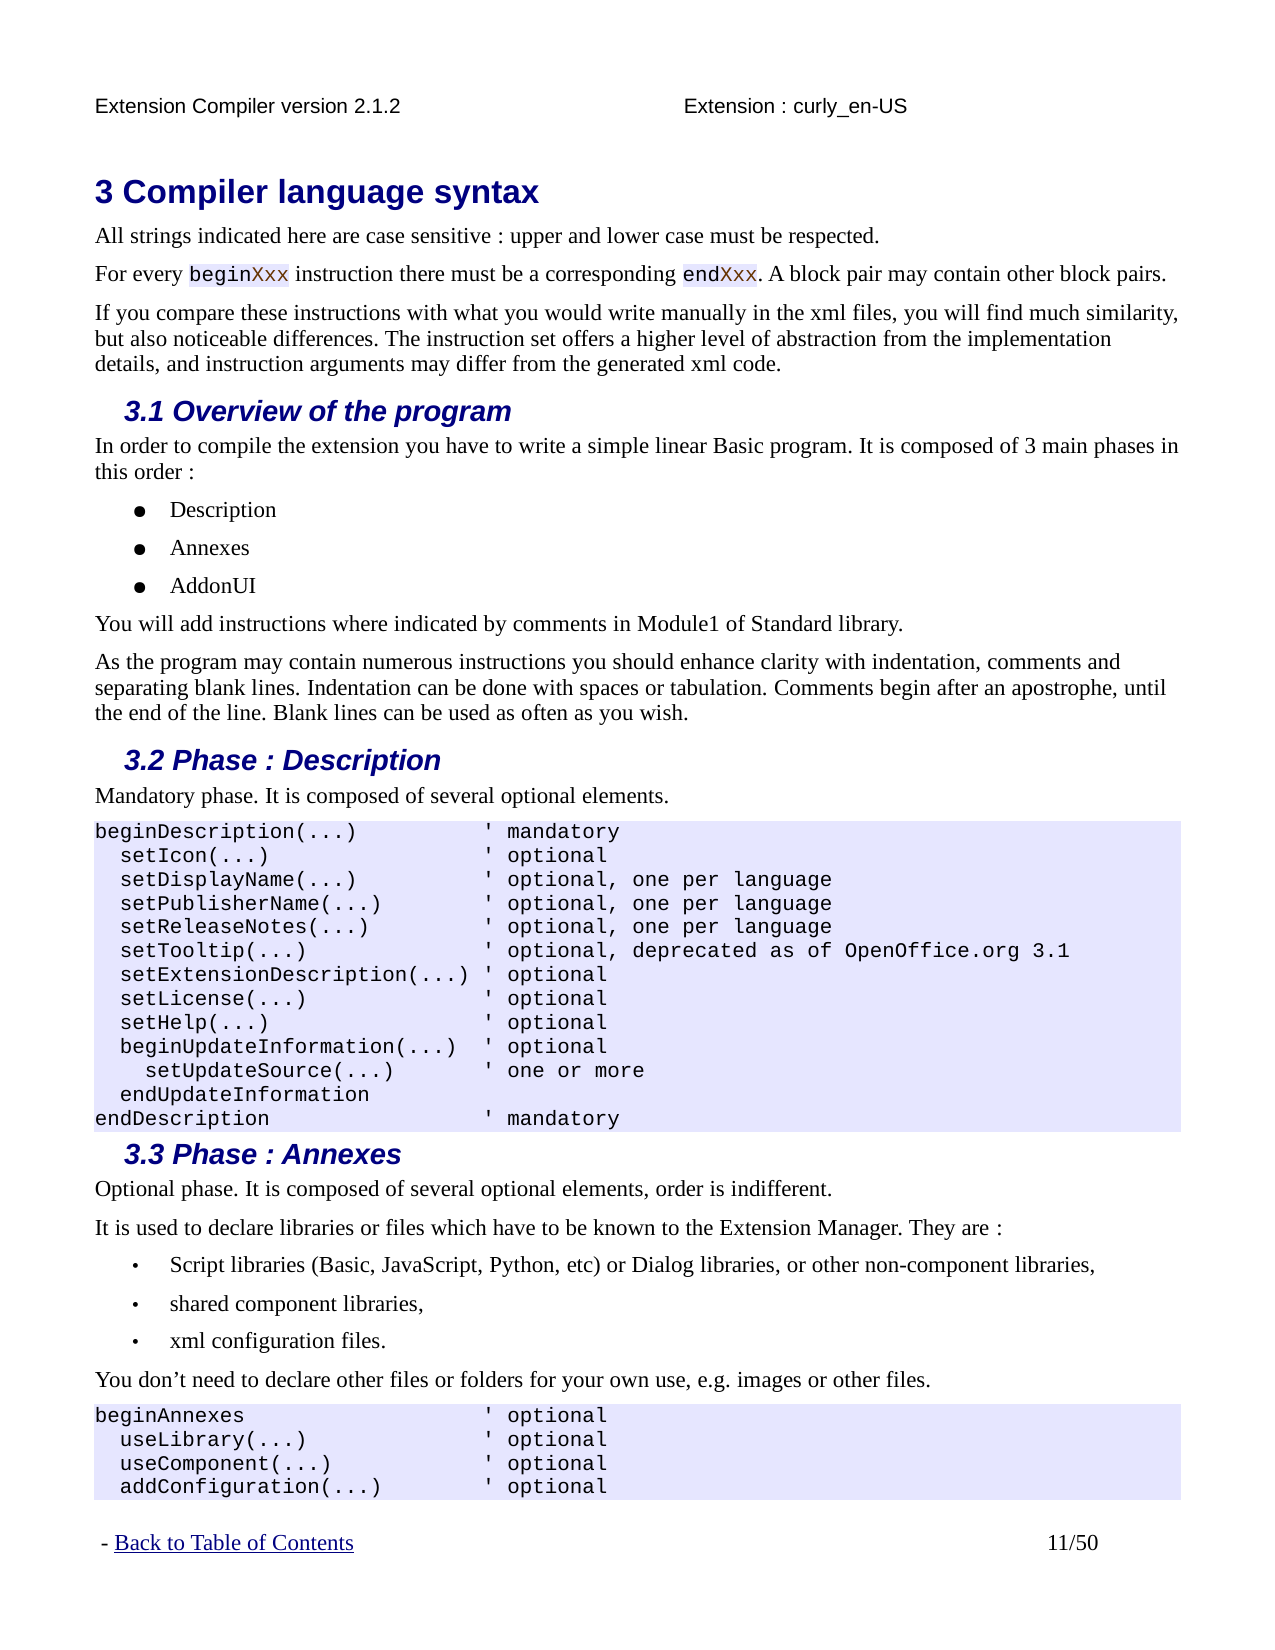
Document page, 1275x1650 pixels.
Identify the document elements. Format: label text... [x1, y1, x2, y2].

text You will add instructions where indicated by comments in Module1 of Standard library. [94, 611, 1181, 637]
text setExtensionDescription(...) ' optional [94, 964, 1181, 988]
text You don’t need to declare other files or folders for your own use, e.g. images or other files. [94, 1366, 1181, 1392]
subtitle Compiler language syntax [94, 172, 1181, 210]
text endUpdateInformation [94, 1084, 1181, 1108]
text useComponent(...) ' optional [94, 1452, 1181, 1476]
text setLicense(...) ' optional [94, 988, 1181, 1012]
subtitle Phase : Description [124, 744, 1181, 777]
text If you compare these instructions with what you would write manually in the xml files, you will find much similarity, but also noticeable differences. The instruction set offers a higher level of abstraction from the implementation details, and instruction arguments may differ from the generated xml code. [94, 300, 1181, 377]
list shared component libraries, [132, 1290, 1181, 1316]
subtitle Phase : Annexes [124, 1138, 1181, 1170]
text useLibrary(...) ' optional [94, 1428, 1181, 1452]
text setHelp(...) ' optional [94, 1012, 1181, 1036]
subtitle Overview of the program [124, 395, 1181, 427]
text setPublisherName(...) ' optional, one per language [94, 892, 1181, 916]
text setUpdateSource(...) ' one or more [94, 1060, 1181, 1084]
text As the program may contain numerous instructions you should enhance clarity with indentation, comments and separating blank lines. Indentation can be done with spaces or tabulation. Comments begin after an apostrophe, until the end of the line. Blank lines can be used as often as you wish. [94, 649, 1181, 726]
text addConfiguration(...) ' optional [94, 1476, 1181, 1500]
list AddonUI [132, 573, 1181, 598]
text It is used to declare libraries or files which have to be known to the Extension Manager. They are : [94, 1214, 1181, 1240]
text Optional phase. It is composed of several optional elements, order is indifferent. [94, 1176, 1181, 1202]
text All strings indicated here are case sensitive : upper and lower case must be respected. [94, 222, 1181, 248]
list xml configuration files. [132, 1328, 1181, 1354]
text setReleaseNotes(...) ' optional, one per language [94, 916, 1181, 940]
text setTooltip(...) ' optional, deprecated as of OpenOffice.org 3.1 [94, 940, 1181, 964]
text setIcon(...) ' optional [94, 844, 1181, 868]
text Mandatory phase. It is composed of several optional elements. [94, 782, 1181, 808]
text In order to compile the extension you have to write a simple linear Basic program. It is composed of 3 main phases in this order : [94, 433, 1181, 484]
list Script libraries (Basic, JavaScript, Python, etc) or Dialog libraries, or other non-component libraries, [132, 1252, 1181, 1278]
text beginAnnexes ' optional [94, 1404, 1181, 1428]
text beginDescription(...) ' mandatory [94, 821, 1181, 844]
text endDescription ' mandatory [94, 1108, 1181, 1132]
list Description [132, 497, 1181, 522]
text setDisplayName(...) ' optional, one per language [94, 868, 1181, 892]
text For every beginXxx instruction there must be a corresponding endXxx. A block pair may contain other block pairs. [94, 261, 1181, 287]
list Annexes [132, 535, 1181, 561]
text beginUpdateInformation(...) ' optional [94, 1036, 1181, 1060]
